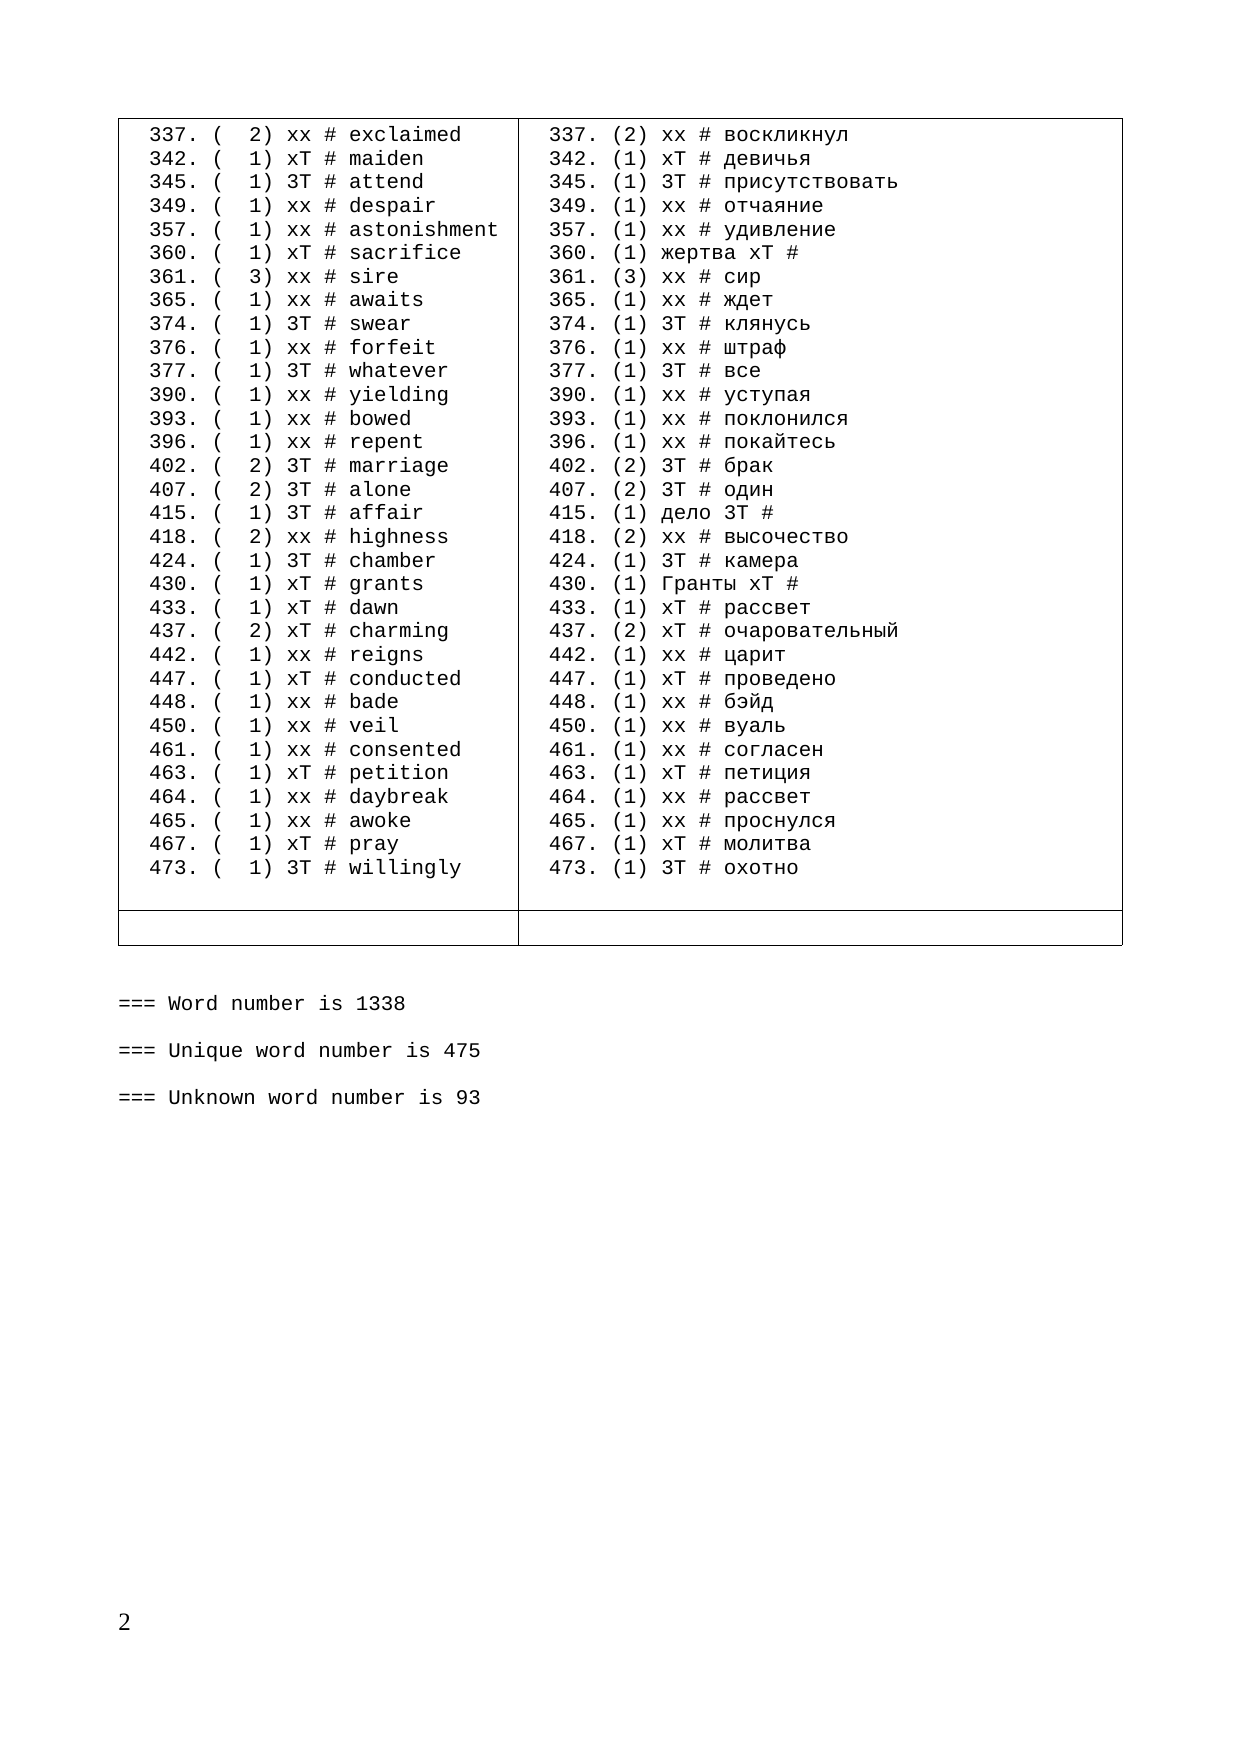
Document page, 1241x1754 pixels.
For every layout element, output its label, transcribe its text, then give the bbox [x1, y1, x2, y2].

text === Word number is 1338 [118, 993, 1122, 1016]
table_cell [119, 911, 518, 945]
table_header 337. (2) хх # воскликнул 342. (1) xT # девичья 345. (1) 3T # присутствовать 349. (1) хх # отчаяние 357. (1) хх # удивление 360. (1) жертва хТ # 361. (3) хх # сир 365. (1) хх # ждет 374. (1) 3T # клянусь 376. (1) xx # штраф 377. (1) 3T # все 390. (1) хх # уступая 393. (1) хх # поклонился 396. (1) хх # покайтесь 402. (2) 3T # брак 407. (2) 3T # один 415. (1) дело 3T # 418. (2) хх # высочество 424. (1) 3T # камера 430. (1) Гранты xT # 433. (1) xT # рассвет 437. (2) хТ # очаровательный 442. (1) хх # царит 447. (1) xT # проведено 448. (1) хх # бэйд 450. (1) хх # вуаль 461. (1) хх # согласен 463. (1) xT # петиция 464. (1) хх # рассвет 465. (1) хх # проснулся 467. (1) xT # молитва 473. (1) 3T # охотно [519, 119, 1122, 910]
text === Unique word number is 475 [118, 1040, 1122, 1063]
text === Unknown word number is 93 [118, 1087, 1122, 1111]
table_cell [519, 911, 1122, 945]
table_header 337. ( 2) xx # exclaimed 342. ( 1) xT # maiden 345. ( 1) 3T # attend 349. ( 1) xx # despair 357. ( 1) xx # astonishment 360. ( 1) xT # sacrifice 361. ( 3) xx # sire 365. ( 1) xx # awaits 374. ( 1) 3T # swear 376. ( 1) xx # forfeit 377. ( 1) 3T # whatever 390. ( 1) xx # yielding 393. ( 1) xx # bowed 396. ( 1) xx # repent 402. ( 2) 3T # marriage 407. ( 2) 3T # alone 415. ( 1) 3T # affair 418. ( 2) xx # highness 424. ( 1) 3T # chamber 430. ( 1) xT # grants 433. ( 1) xT # dawn 437. ( 2) xT # charming 442. ( 1) xx # reigns 447. ( 1) xT # conducted 448. ( 1) xx # bade 450. ( 1) xx # veil 461. ( 1) xx # consented 463. ( 1) xT # petition 464. ( 1) xx # daybreak 465. ( 1) xx # awoke 467. ( 1) xT # pray 473. ( 1) 3T # willingly [119, 119, 518, 910]
